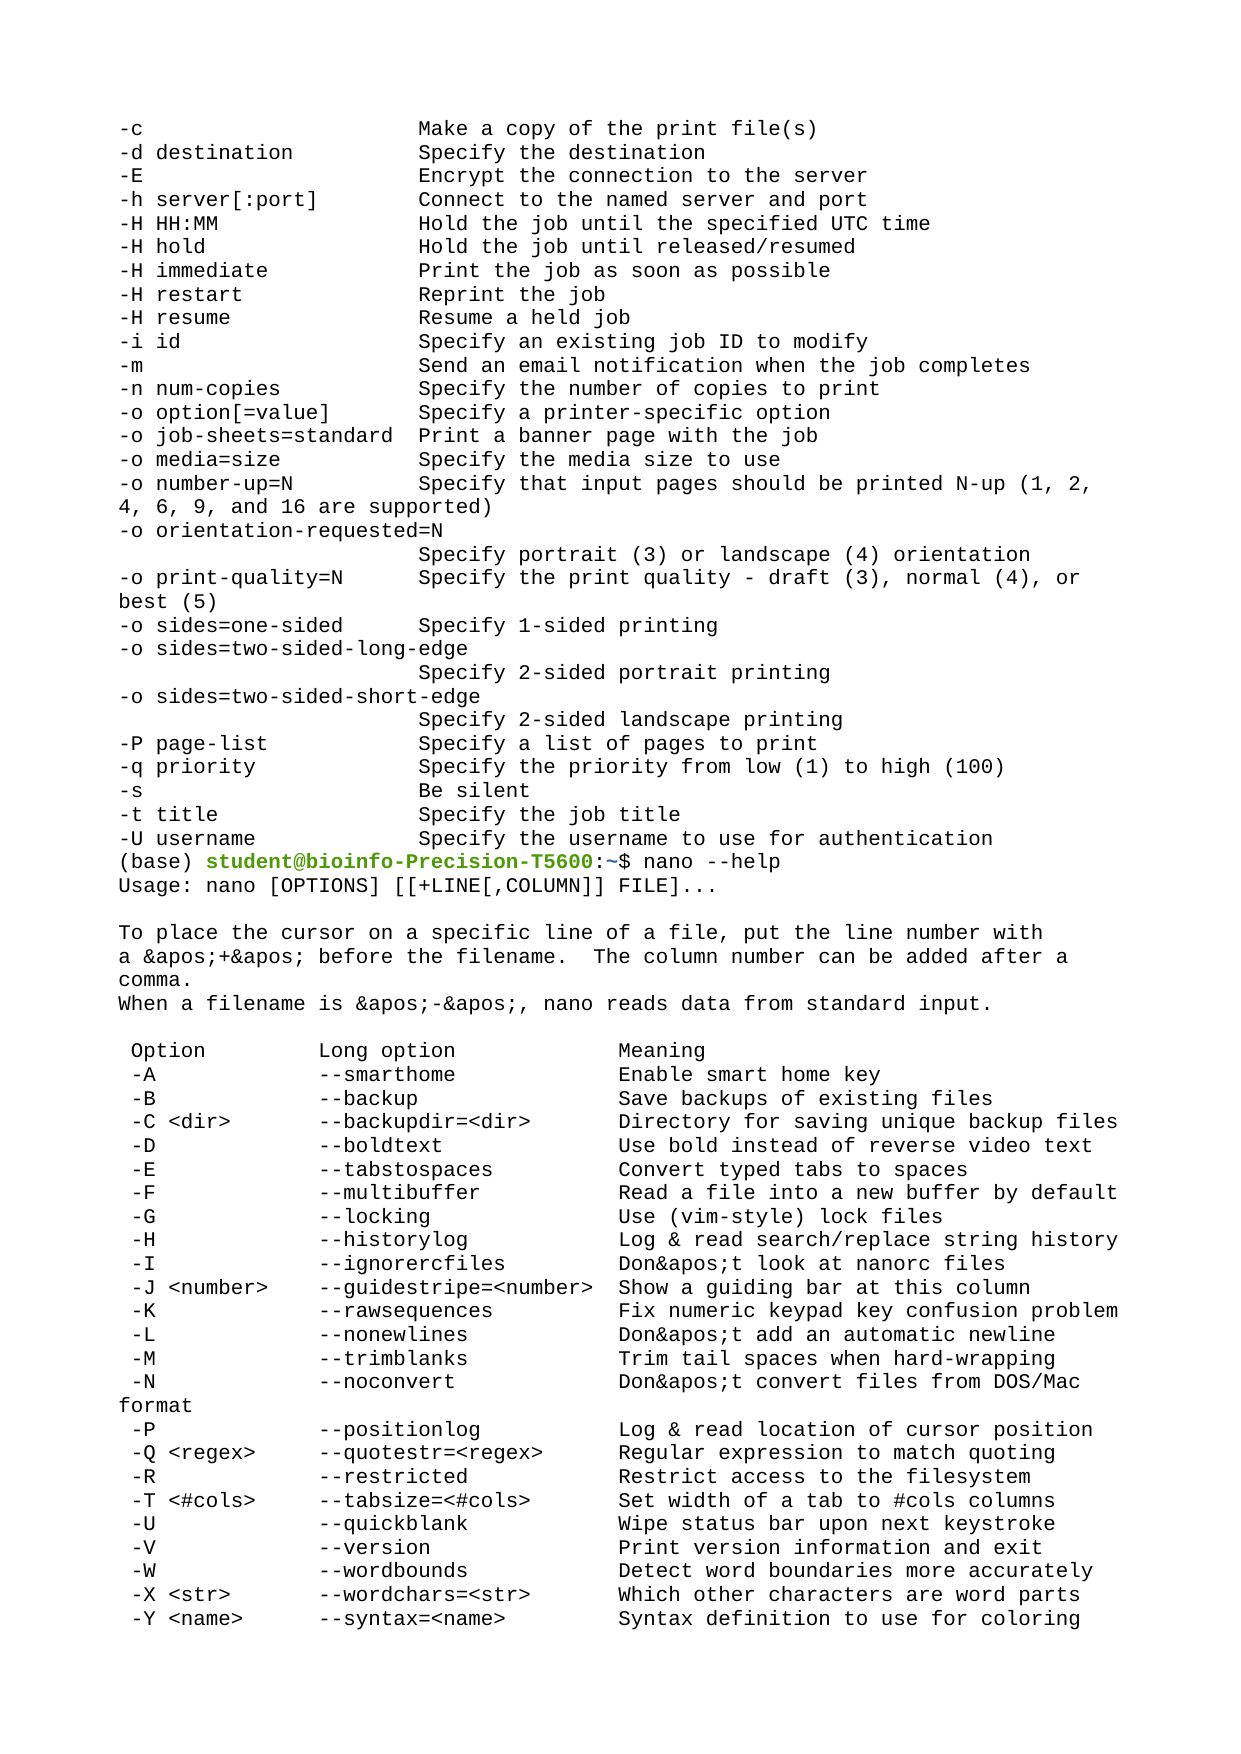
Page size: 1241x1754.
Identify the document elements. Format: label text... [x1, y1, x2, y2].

text -o sides=two-sided-short-edge [118, 686, 1122, 709]
text -L --nonewlines Don&apos;t add an automatic newline [118, 1324, 1122, 1348]
text -M --trimblanks Trim tail spaces when hard-wrapping [118, 1348, 1122, 1371]
text -o orientation-requested=N [118, 520, 1122, 544]
text -H resume Resume a held job [118, 307, 1122, 331]
text -h server[:port] Connect to the named server and port [118, 189, 1122, 213]
text -o job-sheets=standard Print a banner page with the job [118, 426, 1122, 449]
text When a filename is &apos;-&apos;, nano reads data from standard input. [118, 993, 1122, 1017]
text -I --ignorercfiles Don&apos;t look at nanorc files [118, 1253, 1122, 1277]
text -E Encrypt the connection to the server [118, 165, 1122, 189]
text -n num-copies Specify the number of copies to print [118, 378, 1122, 402]
text -H --historylog Log & read search/replace string history [118, 1229, 1122, 1253]
text -C <dir> --backupdir=<dir> Directory for saving unique backup files [118, 1111, 1122, 1135]
text -H hold Hold the job until released/resumed [118, 236, 1122, 260]
text -d destination Specify the destination [118, 142, 1122, 165]
text -t title Specify the job title [118, 804, 1122, 827]
text -c Make a copy of the print file(s) [118, 118, 1122, 142]
text -Y <name> --syntax=<name> Syntax definition to use for coloring [118, 1608, 1122, 1631]
text -R --restricted Restrict access to the filesystem [118, 1466, 1122, 1489]
text -H restart Reprint the job [118, 284, 1122, 307]
text -E --tabstospaces Convert typed tabs to spaces [118, 1158, 1122, 1182]
text -P page-list Specify a list of pages to print [118, 733, 1122, 757]
text To place the cursor on a specific line of a file, put the line number with [118, 922, 1122, 946]
text -Q <regex> --quotestr=<regex> Regular expression to match quoting [118, 1442, 1122, 1466]
text -P --positionlog Log & read location of cursor position [118, 1419, 1122, 1442]
text Specify 2-sided landscape printing [118, 709, 1122, 733]
text -D --boldtext Use bold instead of reverse video text [118, 1135, 1122, 1158]
text -B --backup Save backups of existing files [118, 1088, 1122, 1111]
text -K --rawsequences Fix numeric keypad key confusion problem [118, 1300, 1122, 1324]
text -o sides=one-sided Specify 1-sided printing [118, 615, 1122, 638]
text -i id Specify an existing job ID to modify [118, 331, 1122, 354]
text -s Be silent [118, 780, 1122, 804]
text -V --version Print version information and exit [118, 1537, 1122, 1561]
text -o print-quality=N Specify the print quality - draft (3), normal (4), or best (5) [118, 567, 1122, 615]
text (base) student@bioinfo-Precision-T5600:~$ nano --help [118, 851, 1122, 875]
text -A --smarthome Enable smart home key [118, 1064, 1122, 1088]
text -o option[=value] Specify a printer-specific option [118, 402, 1122, 426]
text -m Send an email notification when the job completes [118, 354, 1122, 378]
text Usage: nano [OPTIONS] [[+LINE[,COLUMN]] FILE]... [118, 875, 1122, 898]
text Option Long option Meaning [118, 1040, 1122, 1064]
text -q priority Specify the priority from low (1) to high (100) [118, 757, 1122, 780]
text Specify portrait (3) or landscape (4) orientation [118, 544, 1122, 567]
text -o sides=two-sided-long-edge [118, 638, 1122, 662]
text -J <number> --guidestripe=<number> Show a guiding bar at this column [118, 1277, 1122, 1300]
text -W --wordbounds Detect word boundaries more accurately [118, 1561, 1122, 1584]
text -F --multibuffer Read a file into a new buffer by default [118, 1182, 1122, 1206]
text -o number-up=N Specify that input pages should be printed N-up (1, 2, 4, 6, 9, and 16 are supported) [118, 473, 1122, 520]
text -U --quickblank Wipe status bar upon next keystroke [118, 1513, 1122, 1537]
text -N --noconvert Don&apos;t convert files from DOS/Mac format [118, 1371, 1122, 1419]
text -X <str> --wordchars=<str> Which other characters are word parts [118, 1584, 1122, 1608]
text -H HH:MM Hold the job until the specified UTC time [118, 213, 1122, 236]
text Specify 2-sided portrait printing [118, 662, 1122, 686]
text -T <#cols> --tabsize=<#cols> Set width of a tab to #cols columns [118, 1489, 1122, 1513]
text -o media=size Specify the media size to use [118, 449, 1122, 473]
text a &apos;+&apos; before the filename. The column number can be added after a comma. [118, 946, 1122, 993]
text -G --locking Use (vim-style) lock files [118, 1206, 1122, 1229]
text -H immediate Print the job as soon as possible [118, 260, 1122, 284]
text -U username Specify the username to use for authentication [118, 827, 1122, 851]
